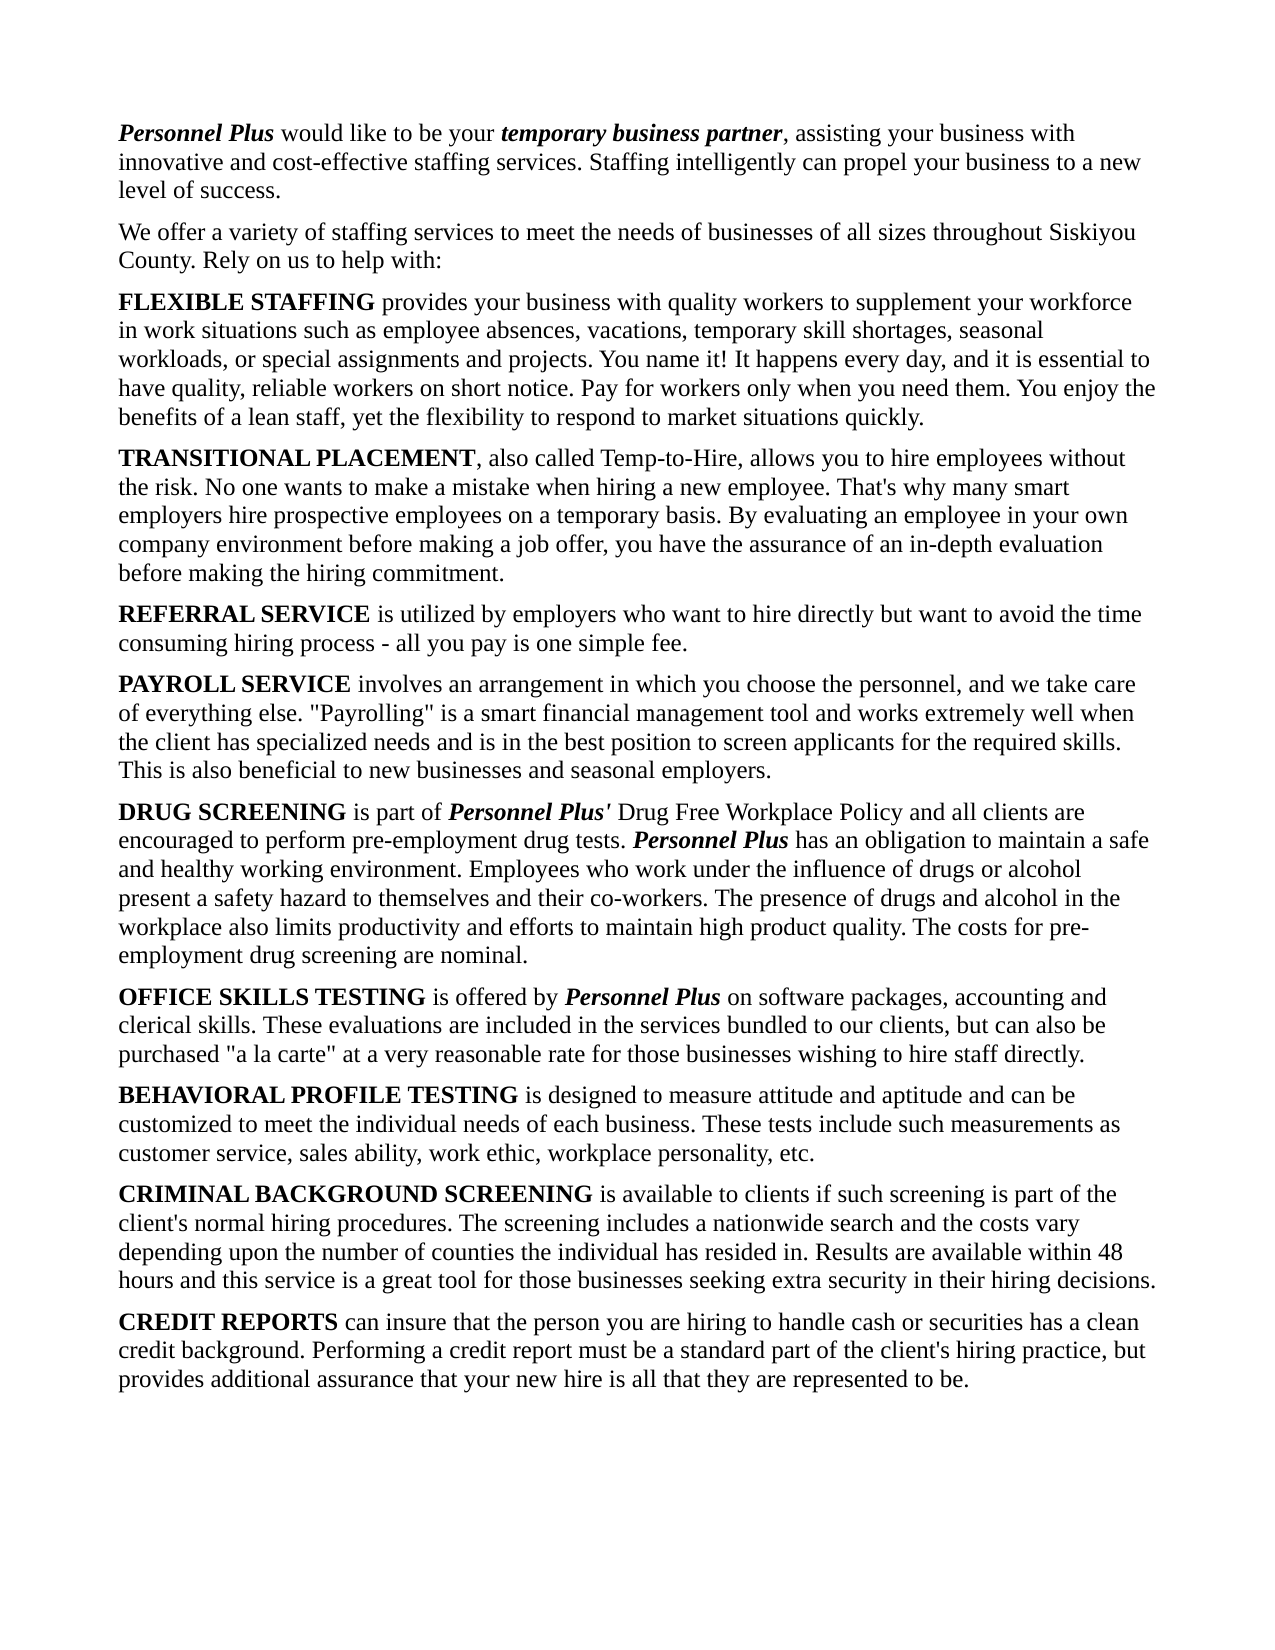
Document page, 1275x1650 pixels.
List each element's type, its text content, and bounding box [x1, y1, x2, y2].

text CRIMINAL BACKGROUND SCREENING is available to clients if such screening is part of the client's normal hiring procedures. The screening includes a nationwide search and the costs vary depending upon the number of counties the individual has resided in. Results are available within 48 hours and this service is a great tool for those businesses seeking extra security in their hiring decisions. [118, 1179, 1157, 1294]
text Personnel Plus would like to be your temporary business partner, assisting your business with innovative and cost-effective staffing services. Staffing intelligently can propel your business to a new level of success. [118, 118, 1157, 204]
text TRANSITIONAL PLACEMENT, also called Temp-to-Hire, allows you to hire employees without the risk. No one wants to make a mistake when hiring a new employee. That's why many smart employers hire prospective employees on a temporary basis. By evaluating an employee in your own company environment before making a job offer, you have the assurance of an in-depth evaluation before making the hiring commitment. [118, 443, 1157, 587]
text CREDIT REPORTS can insure that the person you are hiring to handle cash or securities has a clean credit background. Performing a credit report must be a standard part of the client's hiring practice, but provides additional assurance that your new hire is all that they are represented to be. [118, 1307, 1157, 1393]
text PAYROLL SERVICE involves an arrangement in which you choose the personnel, and we take care of everything else. "Payrolling" is a smart financial management tool and works extremely well when the client has specialized needs and is in the best position to screen applicants for the required skills. This is also beneficial to new businesses and seasonal employers. [118, 669, 1157, 784]
text OFFICE SKILLS TESTING is offered by Personnel Plus on software packages, accounting and clerical skills. These evaluations are included in the services bundled to our clients, but can also be purchased "a la carte" at a very reasonable rate for those businesses wishing to hire staff directly. [118, 982, 1157, 1068]
text REFERRAL SERVICE is utilized by employers who want to hire directly but want to avoid the time consuming hiring process - all you pay is one simple fee. [118, 599, 1157, 657]
text We offer a variety of staffing services to meet the needs of businesses of all sizes throughout Siskiyou County. Rely on us to help with: [118, 217, 1157, 274]
text FLEXIBLE STAFFING provides your business with quality workers to supplement your workforce in work situations such as employee absences, vacations, temporary skill shortages, seasonal workloads, or special assignments and projects. You name it! It happens every day, and it is essential to have quality, reliable workers on short notice. Pay for workers only when you need them. You enjoy the benefits of a lean staff, yet the flexibility to respond to market situations quickly. [118, 287, 1157, 431]
text DRUG SCREENING is part of Personnel Plus' Drug Free Workplace Policy and all clients are encouraged to perform pre-employment drug tests. Personnel Plus has an obligation to maintain a safe and healthy working environment. Employees who work under the influence of drugs or alcohol present a safety hazard to themselves and their co-workers. The presence of drugs and alcohol in the workplace also limits productivity and efforts to maintain high product quality. The costs for pre-employment drug screening are nominal. [118, 797, 1157, 969]
text BEHAVIORAL PROFILE TESTING is designed to measure attitude and aptitude and can be customized to meet the individual needs of each business. These tests include such measurements as customer service, sales ability, work ethic, workplace personality, etc. [118, 1081, 1157, 1167]
